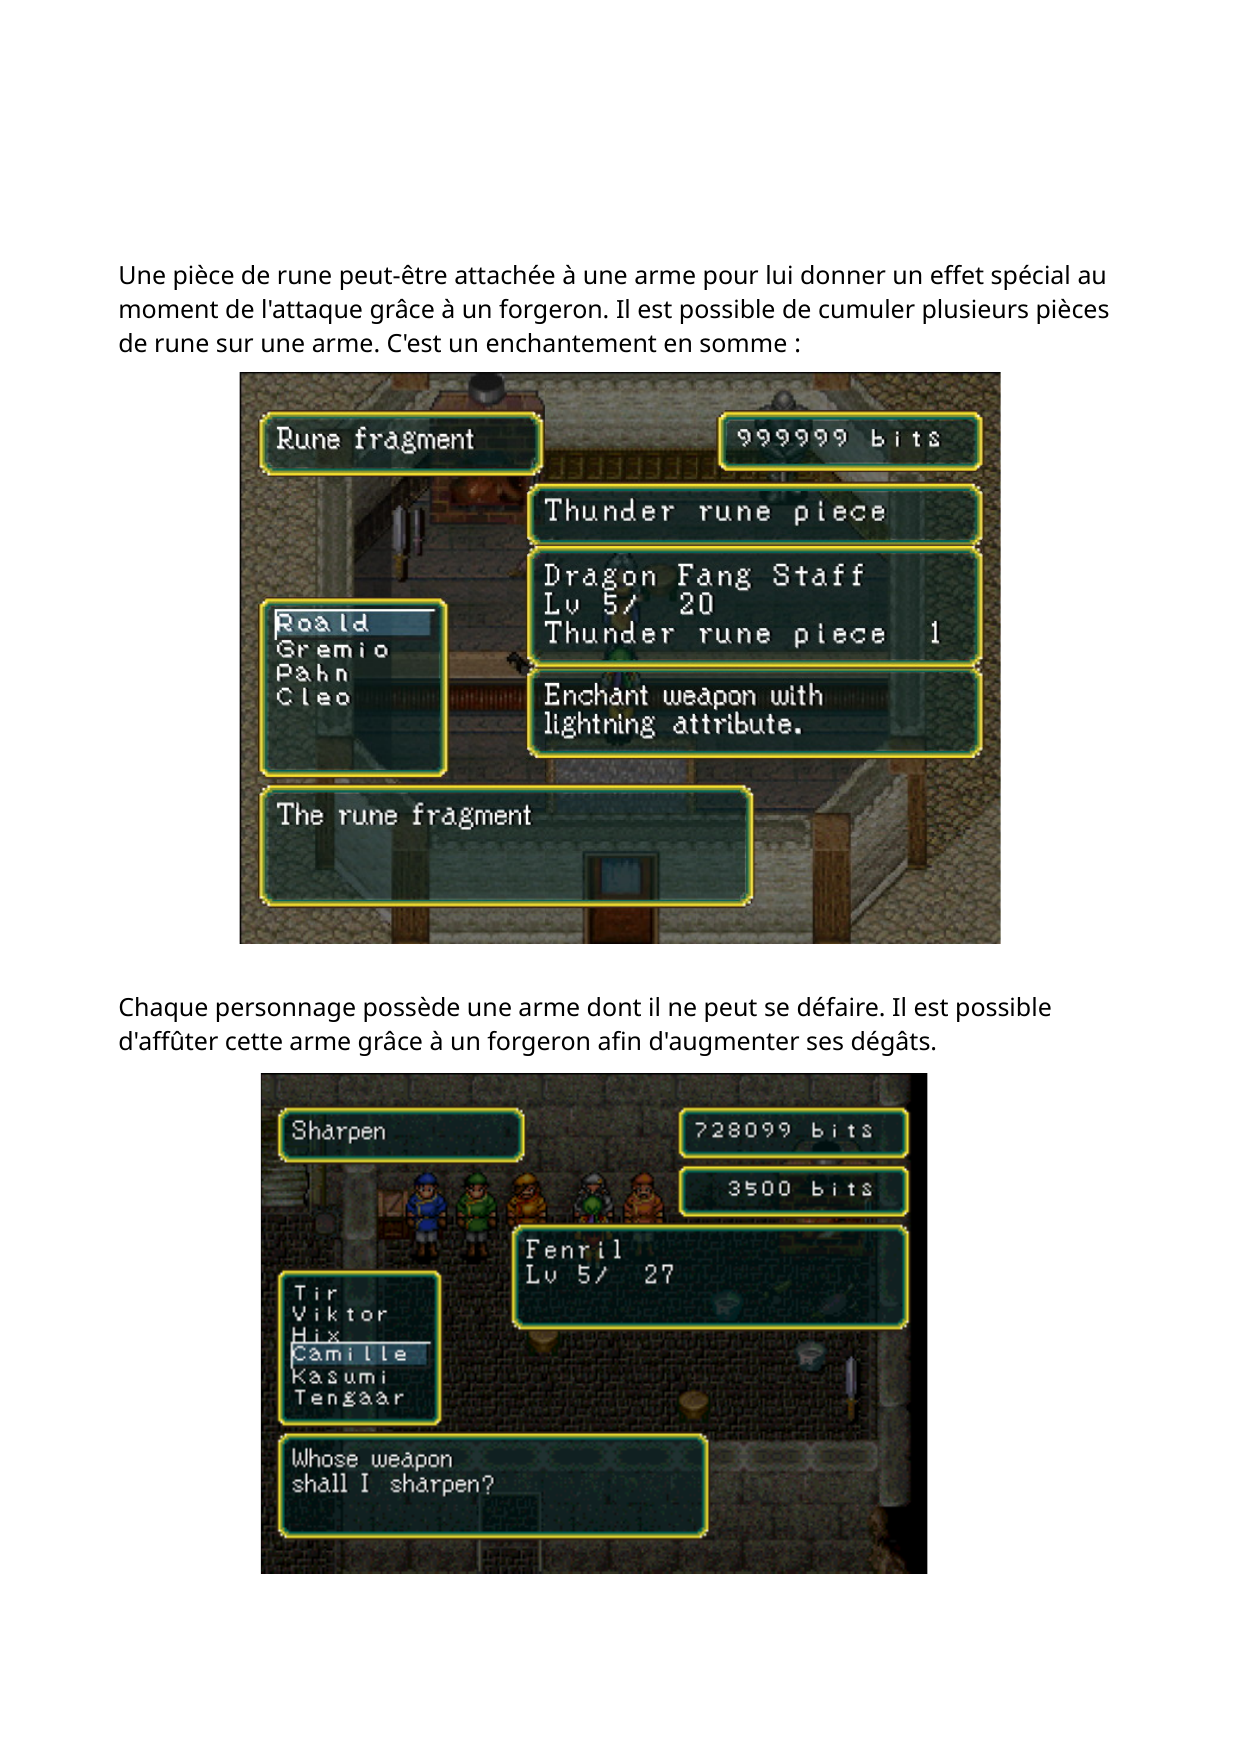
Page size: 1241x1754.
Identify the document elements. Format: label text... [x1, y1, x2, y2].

picture [239, 372, 1001, 944]
text Chaque personnage possède une arme dont il ne peut se défaire. Il est possible d'affûter cette arme grâce à un forgeron afin d'augmenter ses dégâts. [118, 990, 1122, 1058]
picture [260, 1073, 928, 1574]
text Une pièce de rune peut-être attachée à une arme pour lui donner un effet spécial au moment de l'attaque grâce à un forgeron. Il est possible de cumuler plusieurs pièces de rune sur une arme. C'est un enchantement en somme : [118, 258, 1122, 360]
